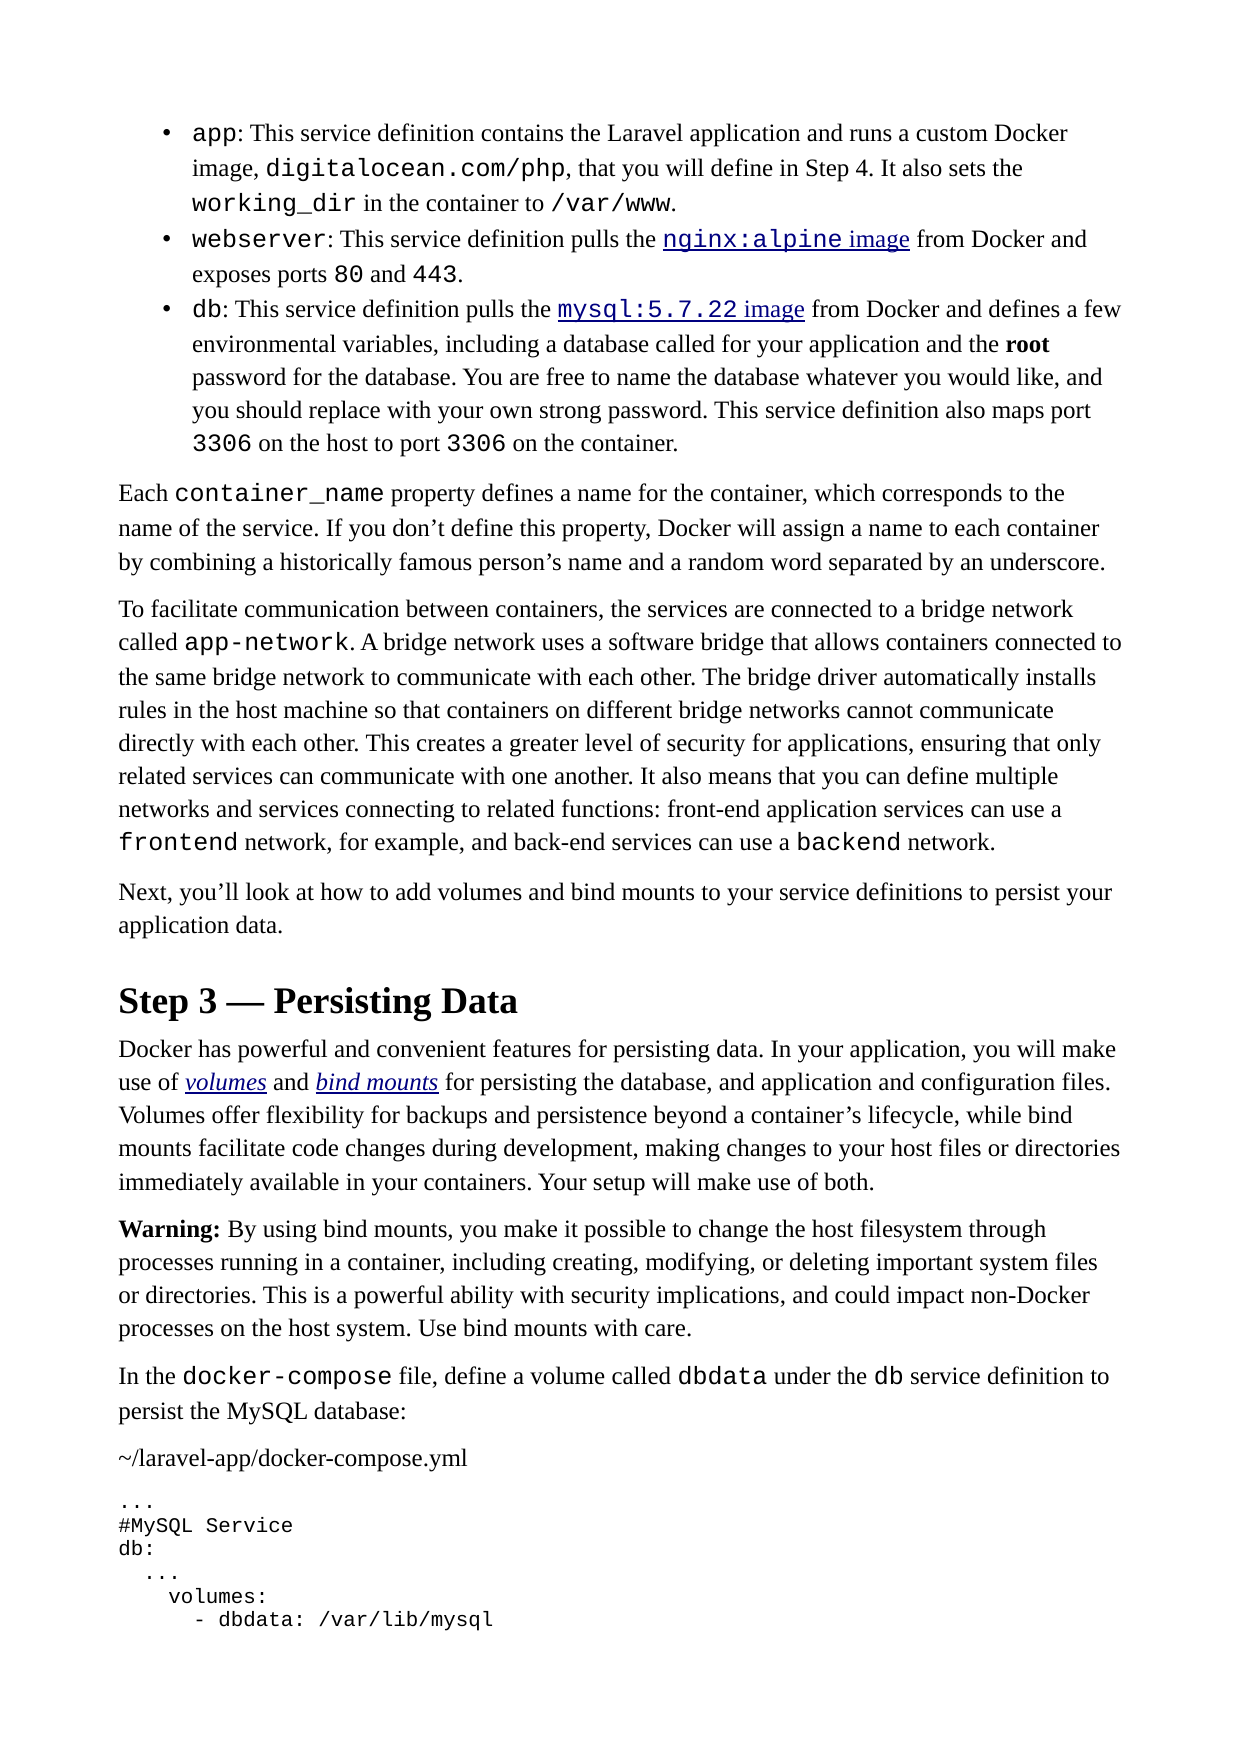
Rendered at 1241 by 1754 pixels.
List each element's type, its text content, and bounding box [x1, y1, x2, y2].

list app: This service definition contains the Laravel application and runs a custom Docker image, digitalocean.com/php, that you will define in Step 4. It also sets the working_dir in the container to /var/www. [162, 118, 1122, 219]
text ... [118, 1491, 1122, 1515]
text Warning: By using bind mounts, you make it possible to change the host filesystem through processes running in a container, including creating, modifying, or deleting important system files or directories. This is a powerful ability with security implications, and could impact non-Docker processes on the host system. Use bind mounts with care. [118, 1214, 1122, 1342]
text In the docker-compose file, define a volume called dbdata under the db service definition to persist the MySQL database: [118, 1361, 1122, 1425]
subtitle Step 3 — Persisting Data [118, 979, 1122, 1022]
text #MySQL Service [118, 1515, 1122, 1538]
text ... [118, 1562, 1122, 1586]
text ~/laravel-app/docker-compose.yml [118, 1443, 1122, 1472]
list webserver: This service definition pulls the nginx:alpine image from Docker and exposes ports 80 and 443. [162, 224, 1122, 290]
text Next, you’ll look at how to add volumes and bind mounts to your service definitions to persist your application data. [118, 877, 1122, 939]
text db: [118, 1538, 1122, 1562]
text Docker has powerful and convenient features for persisting data. In your application, you will make use of volumes and bind mounts for persisting the database, and application and configuration files. Volumes offer flexibility for backups and persistence beyond a container’s lifecycle, while bind mounts facilitate code changes during development, making changes to your host files or directories immediately available in your containers. Your setup will make use of both. [118, 1034, 1122, 1195]
text Each container_name property defines a name for the container, which corresponds to the name of the service. If you don’t define this property, Docker will assign a name to each container by combining a historically famous person’s name and a random word separated by an underscore. [118, 478, 1122, 575]
list db: This service definition pulls the mysql:5.7.22 image from Docker and defines a few environmental variables, including a database called for your application and the root password for the database. You are free to name the database whatever you would like, and you should replace with your own strong password. This service definition also maps port 3306 on the host to port 3306 on the container. [162, 294, 1122, 459]
text - dbdata: /var/lib/mysql [118, 1609, 1122, 1633]
text To facilitate communication between containers, the services are connected to a bridge network called app-network. A bridge network uses a software bridge that allows containers connected to the same bridge network to communicate with each other. The bridge driver automatically installs rules in the host machine so that containers on different bridge networks cannot communicate directly with each other. This creates a greater level of security for applications, ensuring that only related services can communicate with one another. It also means that you can define multiple networks and services connecting to related functions: front-end application services can use a frontend network, for example, and back-end services can use a backend network. [118, 594, 1122, 858]
text volumes: [118, 1586, 1122, 1609]
